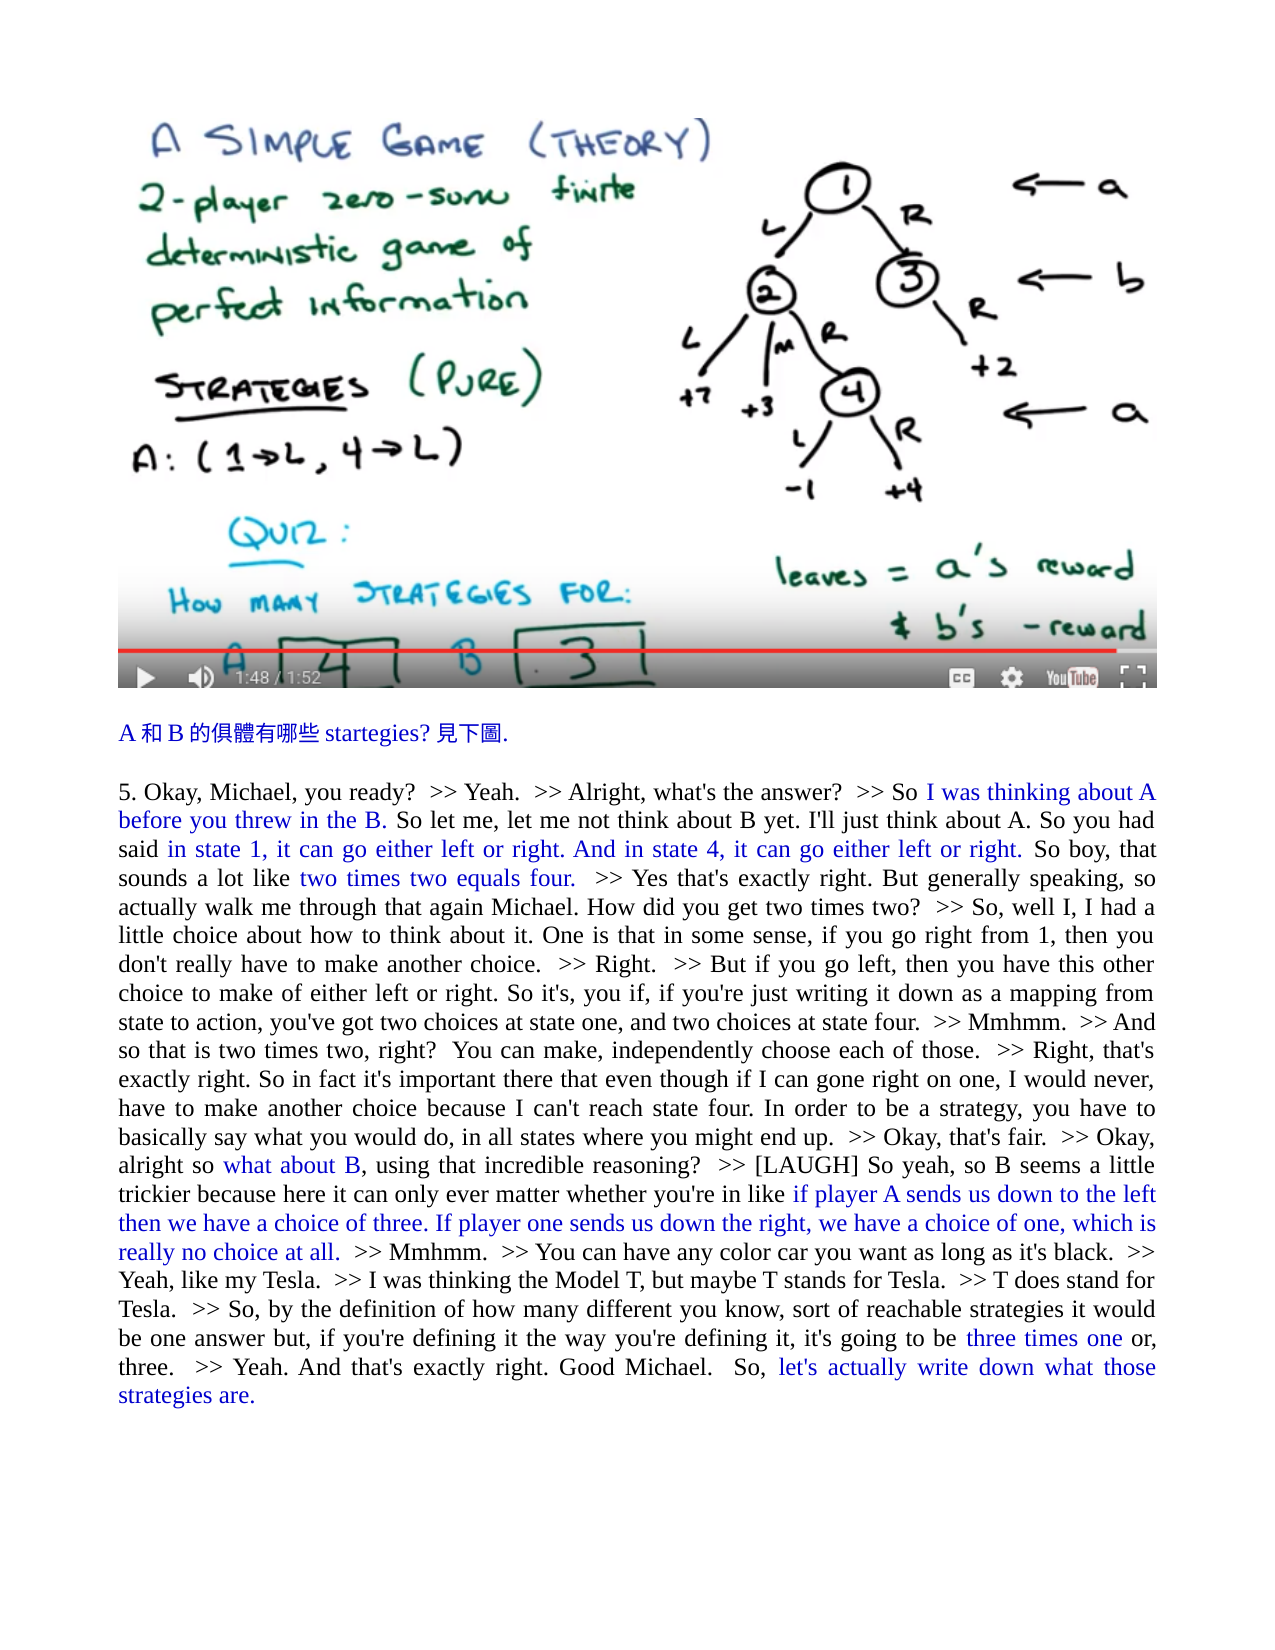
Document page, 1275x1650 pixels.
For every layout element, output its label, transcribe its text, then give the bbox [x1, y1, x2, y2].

text A和B的俱體有哪些startegies? 見下圖. [118, 716, 1157, 748]
picture [118, 118, 1157, 688]
text 5. Okay, Michael, you ready? >> Yeah. >> Alright, what's the answer? >> So I was thinking about A before you threw in the B. So let me, let me not think about B yet. I'll just think about A. So you had said in state 1, it can go either left or right. And in state 4, it can go either left or right. So boy, that sounds a lot like two times two equals four. >> Yes that's exactly right. But generally speaking, so actually walk me through that again Michael. How did you get two times two? >> So, well I, I had a little choice about how to think about it. One is that in some sense, if you go right from 1, then you don't really have to make another choice. >> Right. >> But if you go left, then you have this other choice to make of either left or right. So it's, you if, if you're just writing it down as a mapping from state to action, you've got two choices at state one, and two choices at state four. >> Mmhmm. >> And so that is two times two, right? You can make, independently choose each of those. >> Right, that's exactly right. So in fact it's important there that even though if I can gone right on one, I would never, have to make another choice because I can't reach state four. In order to be a strategy, you have to basically say what you would do, in all states where you might end up. >> Okay, that's fair. >> Okay, alright so what about B, using that incredible reasoning? >> [LAUGH] So yeah, so B seems a little trickier because here it can only ever matter whether you're in like if player A sends us down to the left then we have a choice of three. If player one sends us down the right, we have a choice of one, which is really no choice at all. >> Mmhmm. >> You can have any color car you want as long as it's black. >> Yeah, like my Tesla. >> I was thinking the Model T, but maybe T stands for Tesla. >> T does stand for Tesla. >> So, by the definition of how many different you know, sort of reachable strategies it would be one answer but, if you're defining it the way you're defining it, it's going to be three times one or, three. >> Yeah. And that's exactly right. Good Michael. So, let's actually write down what those strategies are. [118, 777, 1157, 1409]
